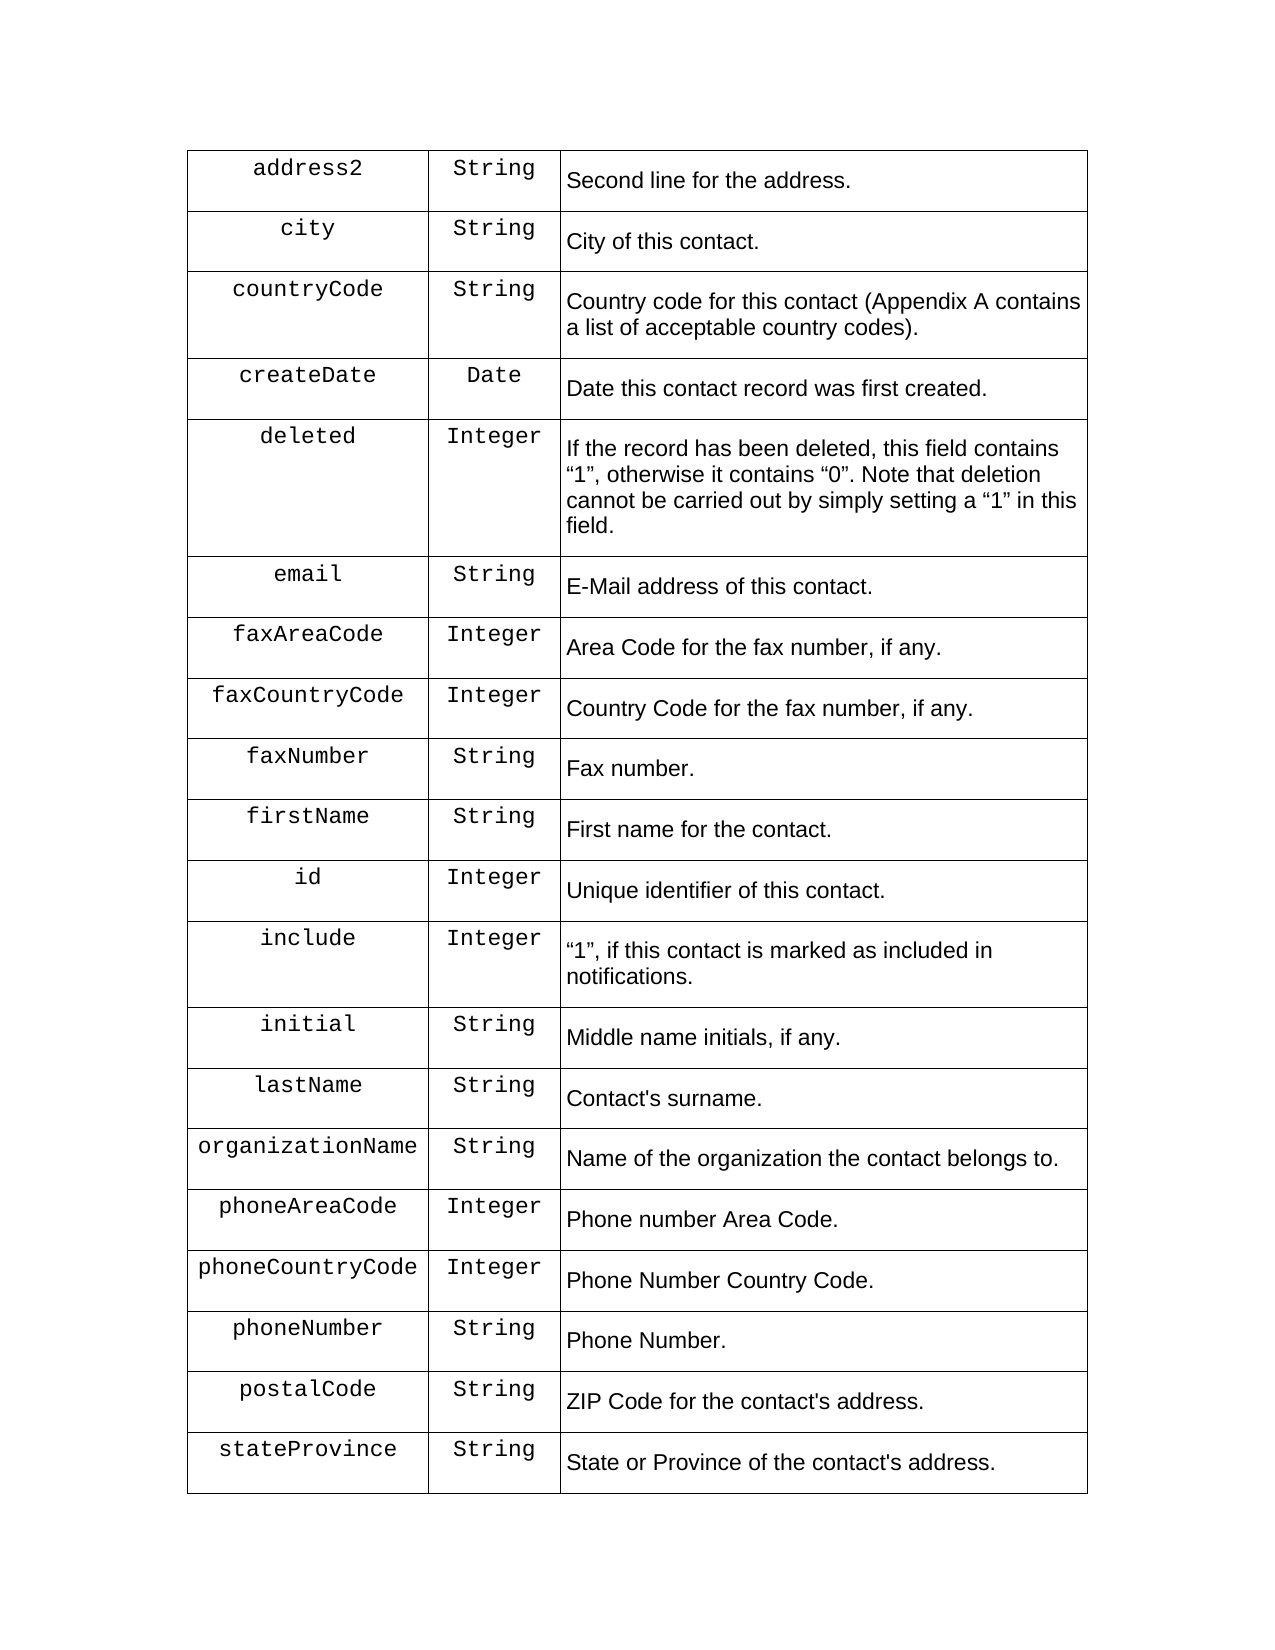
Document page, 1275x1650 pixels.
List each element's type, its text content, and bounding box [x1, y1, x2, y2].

table_cell id [188, 861, 428, 921]
table_cell State or Province of the contact's address. [561, 1433, 1087, 1493]
table_cell Area Code for the fax number, if any. [561, 618, 1087, 678]
table_cell Second line for the address. [561, 151, 1087, 211]
table_cell createDate [188, 359, 428, 418]
table_cell Phone number Area Code. [561, 1190, 1087, 1250]
table_cell String [429, 212, 560, 271]
table_cell Unique identifier of this contact. [561, 861, 1087, 921]
table_cell Integer [429, 861, 560, 921]
table_cell “1”, if this contact is marked as included in notifications. [561, 922, 1087, 1007]
table_cell String [429, 1372, 560, 1432]
table_cell Country Code for the fax number, if any. [561, 679, 1087, 738]
table_cell String [429, 1312, 560, 1371]
table_cell City of this contact. [561, 212, 1087, 271]
table_cell ZIP Code for the contact's address. [561, 1372, 1087, 1432]
table_cell Name of the organization the contact belongs to. [561, 1129, 1087, 1189]
table_cell Contact's surname. [561, 1069, 1087, 1128]
table_cell String [429, 1433, 560, 1493]
table_cell String [429, 1129, 560, 1189]
table_cell countryCode [188, 272, 428, 358]
table_cell Integer [429, 1190, 560, 1250]
table_cell Integer [429, 679, 560, 738]
table_cell Integer [429, 1251, 560, 1311]
table_cell lastName [188, 1069, 428, 1128]
table_cell organizationName [188, 1129, 428, 1189]
table_cell email [188, 557, 428, 617]
table_cell city [188, 212, 428, 271]
table_cell faxCountryCode [188, 679, 428, 738]
table_cell phoneCountryCode [188, 1251, 428, 1311]
table_cell faxNumber [188, 739, 428, 799]
table_cell Integer [429, 420, 560, 556]
table_cell String [429, 557, 560, 617]
table_cell String [429, 151, 560, 211]
table_cell faxAreaCode [188, 618, 428, 678]
table_cell Integer [429, 922, 560, 1007]
table_cell Phone Number. [561, 1312, 1087, 1371]
table_cell Date [429, 359, 560, 418]
table_cell postalCode [188, 1372, 428, 1432]
table_cell String [429, 1008, 560, 1068]
table_cell deleted [188, 420, 428, 556]
table_cell String [429, 272, 560, 358]
table_cell Date this contact record was first created. [561, 359, 1087, 418]
table_cell Fax number. [561, 739, 1087, 799]
table_cell Phone Number Country Code. [561, 1251, 1087, 1311]
table_cell E-Mail address of this contact. [561, 557, 1087, 617]
table_cell Middle name initials, if any. [561, 1008, 1087, 1068]
table_cell initial [188, 1008, 428, 1068]
table_cell String [429, 739, 560, 799]
table_cell First name for the contact. [561, 800, 1087, 860]
table_cell String [429, 1069, 560, 1128]
table_cell phoneAreaCode [188, 1190, 428, 1250]
table_cell phoneNumber [188, 1312, 428, 1371]
table_cell If the record has been deleted, this field contains “1”, otherwise it contains “0”. Note that deletion cannot be carried out by simply setting a “1” in this field. [561, 420, 1087, 556]
table_cell String [429, 800, 560, 860]
table_cell address2 [188, 151, 428, 211]
table_cell stateProvince [188, 1433, 428, 1493]
table_cell include [188, 922, 428, 1007]
table_cell firstName [188, 800, 428, 860]
table_cell Country code for this contact (Appendix A contains a list of acceptable country codes). [561, 272, 1087, 358]
table_cell Integer [429, 618, 560, 678]
